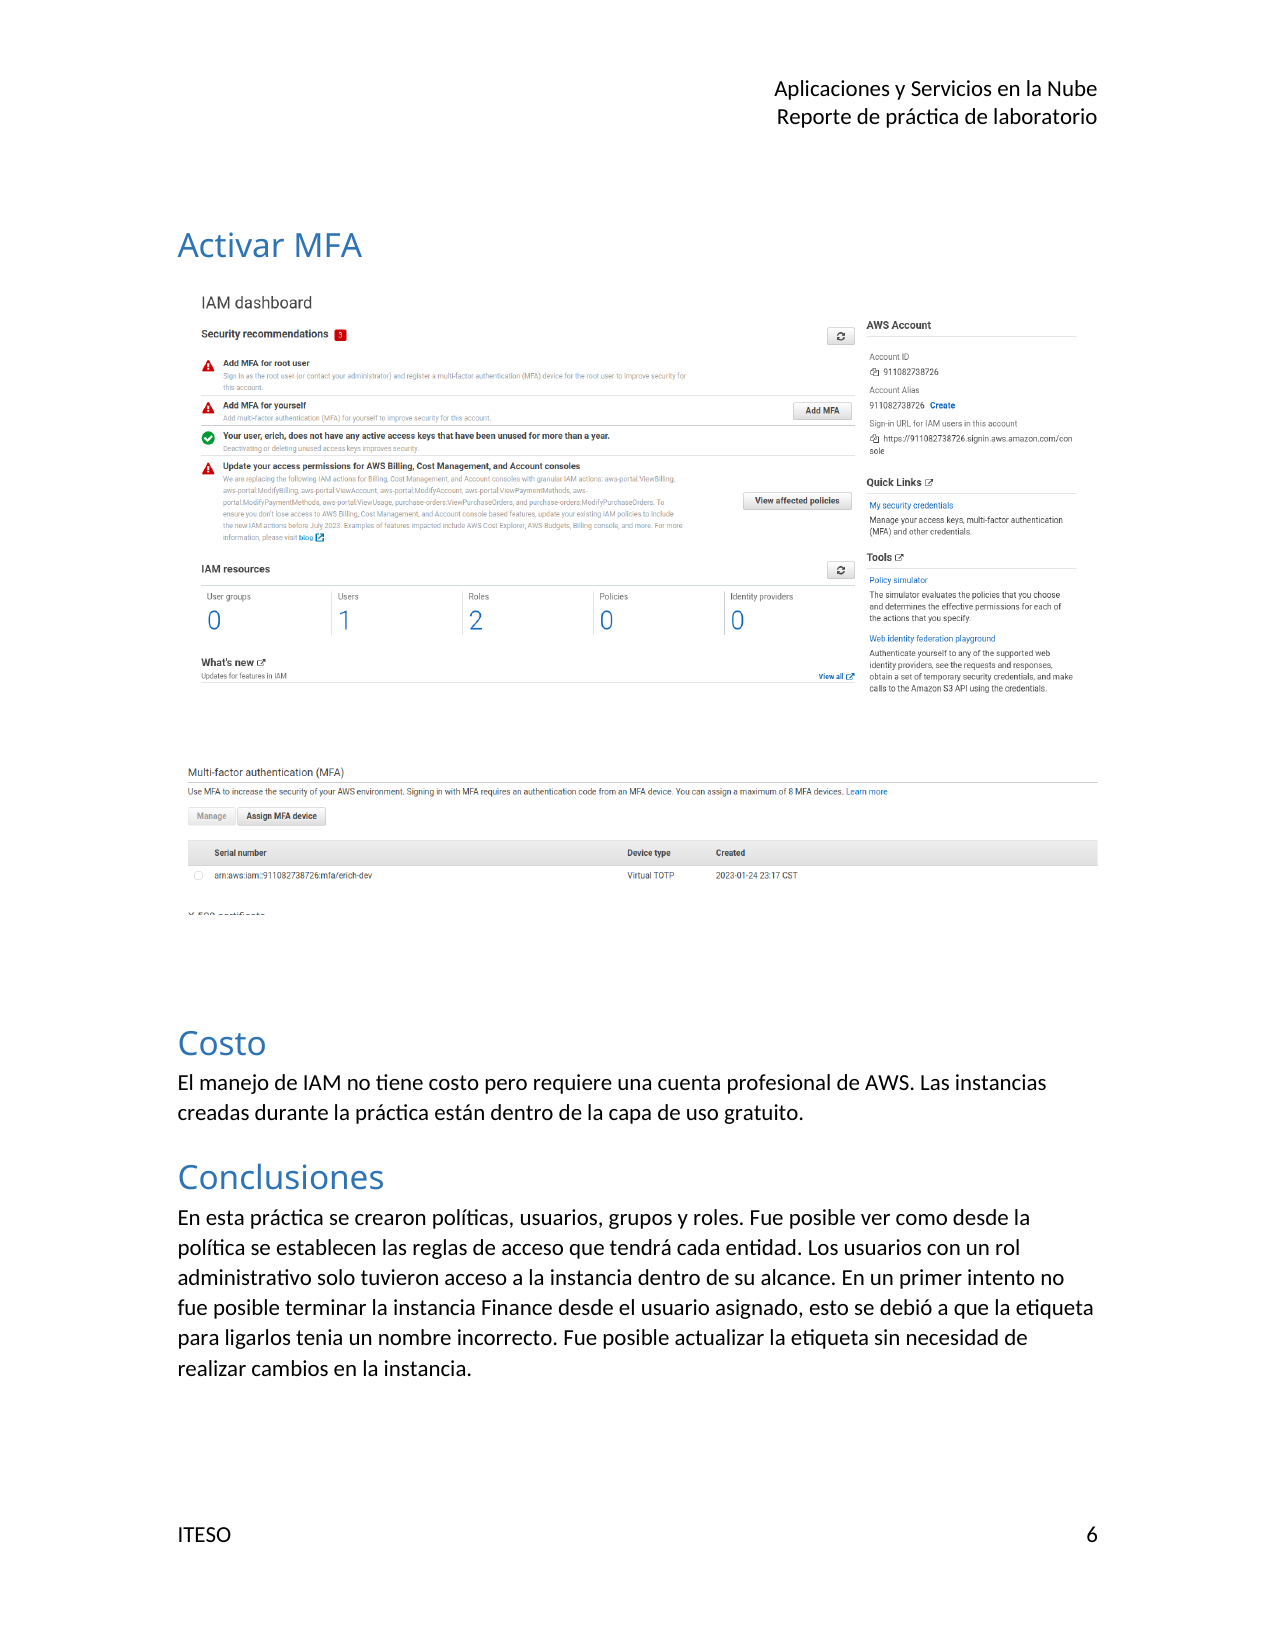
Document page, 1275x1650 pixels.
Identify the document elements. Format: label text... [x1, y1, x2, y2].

subtitle Costo [177, 1019, 1098, 1065]
text El manejo de IAM no tiene costo pero requiere una cuenta profesional de AWS. Las instancias creadas durante la práctica están dentro de la capa de uso gratuito. [177, 1068, 1098, 1127]
subtitle Activar MFA [177, 222, 1098, 267]
subtitle Conclusiones [177, 1154, 1098, 1199]
picture [177, 270, 1098, 694]
picture [177, 746, 1098, 915]
text En esta práctica se crearon políticas, usuarios, grupos y roles. Fue posible ver como desde la política se establecen las reglas de acceso que tendrá cada entidad. Los usuarios con un rol administrativo solo tuvieron acceso a la instancia dentro de su alcance. En un primer intento no fue posible terminar la instancia Finance desde el usuario asignado, esto se debió a que la etiqueta para ligarlos tenia un nombre incorrecto. Fue posible actualizar la etiqueta sin necesidad de realizar cambios en la instancia. [177, 1203, 1098, 1382]
